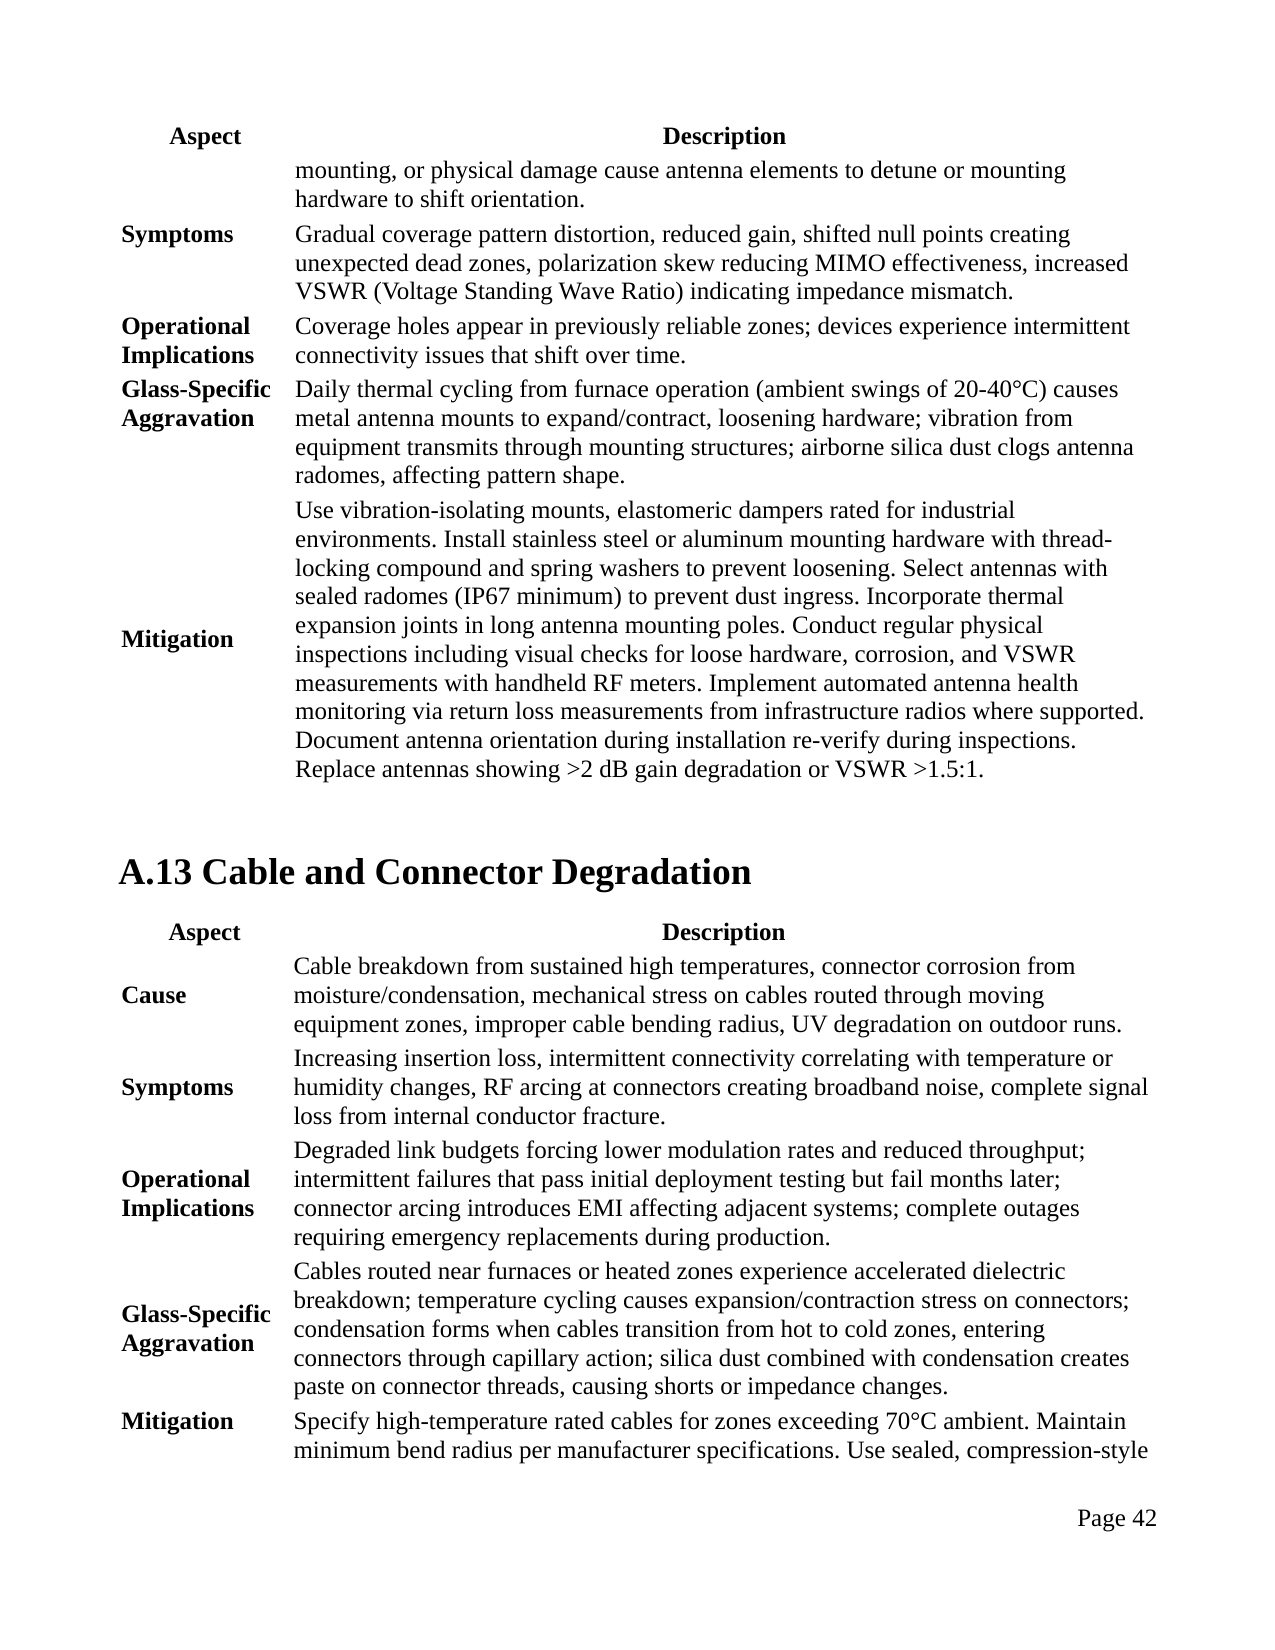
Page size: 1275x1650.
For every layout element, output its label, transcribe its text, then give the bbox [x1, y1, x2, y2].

table_cell Increasing insertion loss, intermittent connectivity correlating with temperature or humidity changes, RF arcing at connectors creating broadband noise, complete signal loss from internal conductor fracture. [290, 1041, 1157, 1133]
table_header Aspect [118, 914, 290, 948]
table_cell Glass-Specific Aggravation [118, 1254, 290, 1403]
table_cell [118, 153, 292, 216]
table_cell Symptoms [118, 216, 292, 308]
table_cell Use vibration-isolating mounts, elastomeric dampers rated for industrial environments. Install stainless steel or aluminum mounting hardware with thread-locking compound and spring washers to prevent loosening. Select antennas with sealed radomes (IP67 minimum) to prevent dust ingress. Incorporate thermal expansion joints in long antenna mounting poles. Conduct regular physical inspections including visual checks for loose hardware, corrosion, and VSWR measurements with handheld RF meters. Implement automated antenna health monitoring via return loss measurements from infrastructure radios where supported. Document antenna orientation during installation re-verify during inspections. Replace antennas showing >2 dB gain degradation or VSWR >1.5:1. [292, 492, 1157, 786]
table_cell Specify high-temperature rated cables for zones exceeding 70°C ambient. Maintain minimum bend radius per manufacturer specifications. Use sealed, compression-style [290, 1403, 1157, 1466]
table_header Aspect [118, 118, 292, 153]
table_cell Operational Implications [118, 308, 292, 371]
table_header Description [292, 118, 1157, 153]
subtitle A.13 Cable and Connector Degradation [118, 850, 1157, 893]
table_cell Degraded link budgets forcing lower modulation rates and reduced throughput; intermittent failures that pass initial deployment testing but fail months later; connector arcing introduces EMI affecting adjacent systems; complete outages requiring emergency replacements during production. [290, 1133, 1157, 1253]
table_cell Cable breakdown from sustained high temperatures, connector corrosion from moisture/condensation, mechanical stress on cables routed through moving equipment zones, improper cable bending radius, UV degradation on outdoor runs. [290, 949, 1157, 1041]
table_cell Cause [118, 949, 290, 1041]
table_cell Cables routed near furnaces or heated zones experience accelerated dielectric breakdown; temperature cycling causes expansion/contraction stress on connectors; condensation forms when cables transition from hot to cold zones, entering connectors through capillary action; silica dust combined with condensation creates paste on connector threads, causing shorts or impedance changes. [290, 1254, 1157, 1403]
table_cell Mitigation [118, 1403, 290, 1466]
table_cell Symptoms [118, 1041, 290, 1133]
table_cell Daily thermal cycling from furnace operation (ambient swings of 20-40°C) causes metal antenna mounts to expand/contract, loosening hardware; vibration from equipment transmits through mounting structures; airborne silica dust clogs antenna radomes, affecting pattern shape. [292, 371, 1157, 492]
table_cell Operational Implications [118, 1133, 290, 1253]
table_cell Mitigation [118, 492, 292, 786]
table_cell mounting, or physical damage cause antenna elements to detune or mounting hardware to shift orientation. [292, 153, 1157, 216]
table_header Description [290, 914, 1157, 948]
table_cell Glass-Specific Aggravation [118, 371, 292, 492]
table_cell Coverage holes appear in previously reliable zones; devices experience intermittent connectivity issues that shift over time. [292, 308, 1157, 371]
table_cell Gradual coverage pattern distortion, reduced gain, shifted null points creating unexpected dead zones, polarization skew reducing MIMO effectiveness, increased VSWR (Voltage Standing Wave Ratio) indicating impedance mismatch. [292, 216, 1157, 308]
